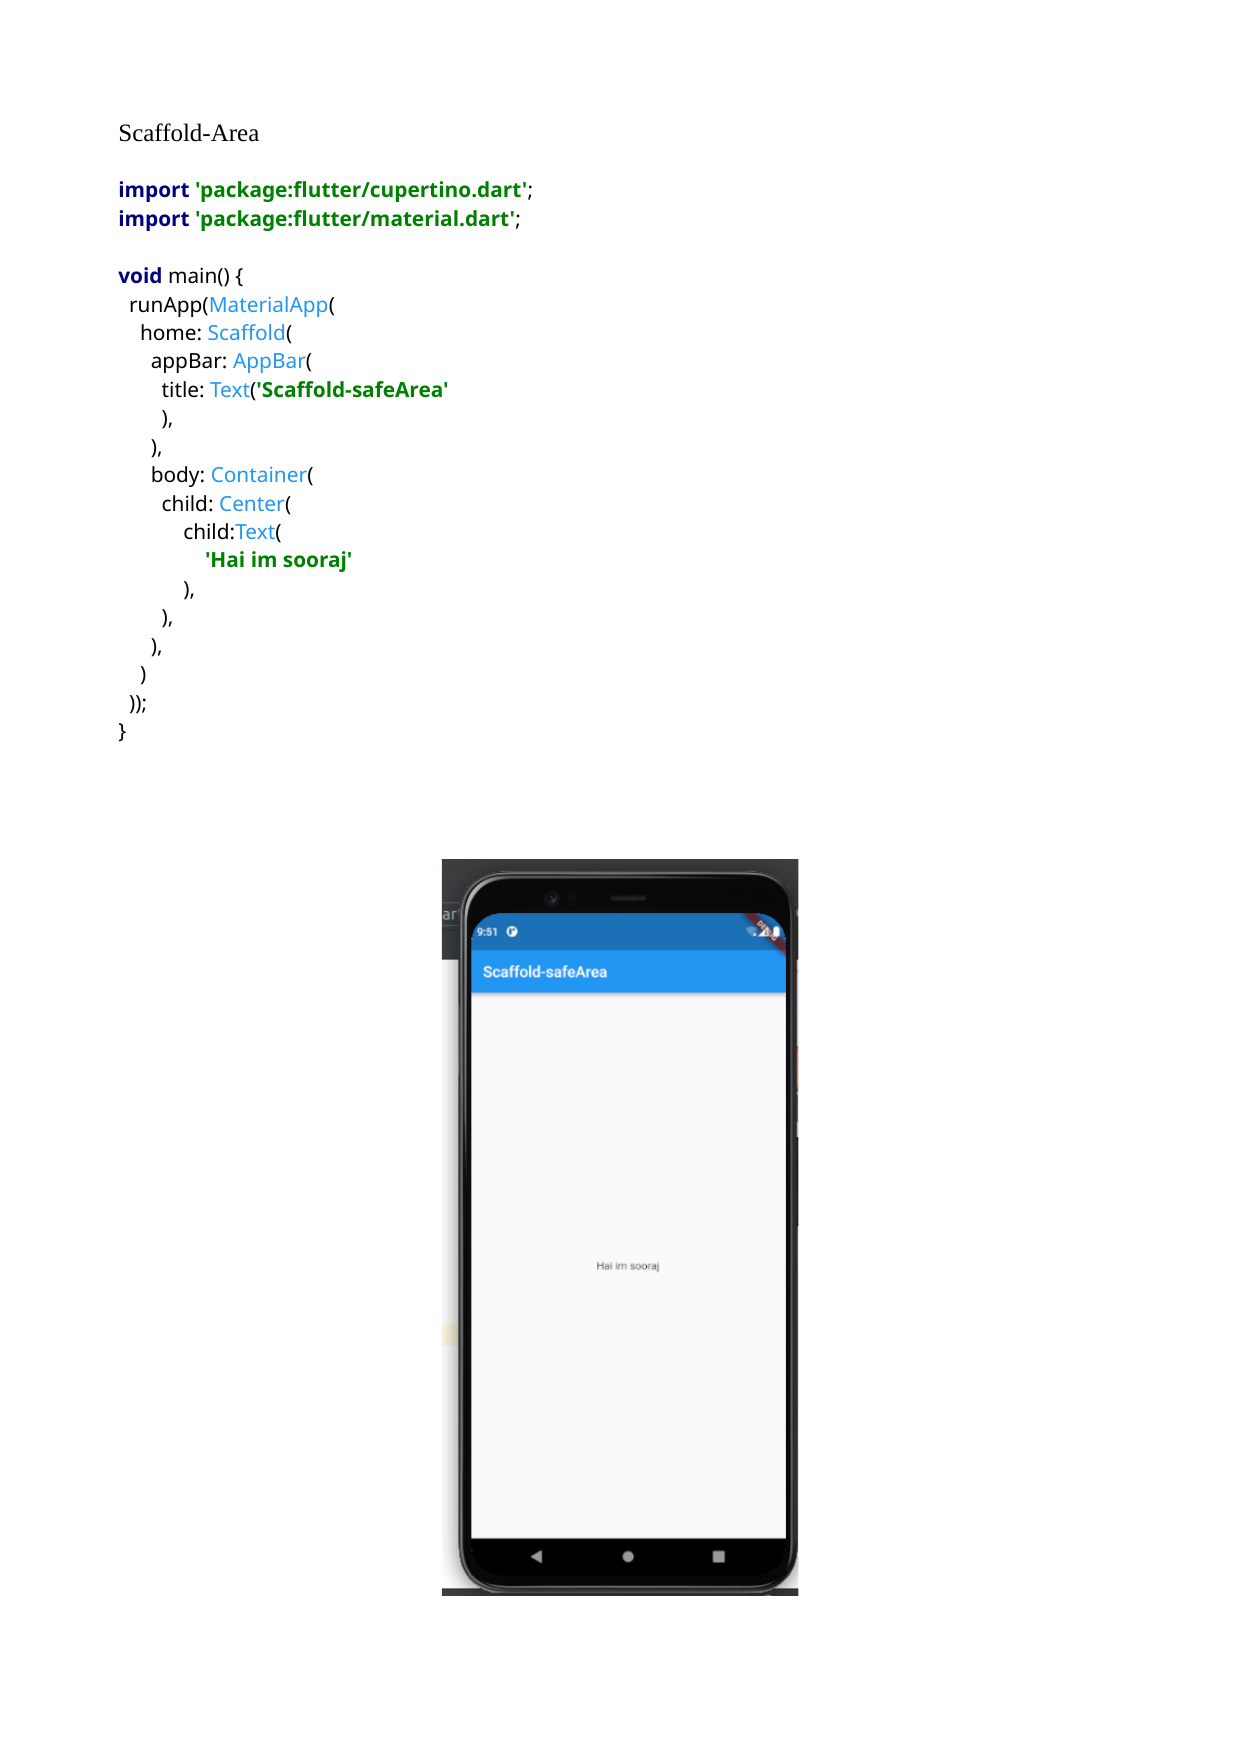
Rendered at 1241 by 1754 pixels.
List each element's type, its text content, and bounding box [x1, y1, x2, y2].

text import 'package:flutter/cupertino.dart'; import 'package:flutter/material.dart'; void main() { runApp(MaterialApp( home: Scaffold( appBar: AppBar( title: Text('Scaffold-safeArea' ), ), body: Container( child: Center( child:Text( 'Hai im sooraj' ), ), ), ) )); } [118, 176, 1122, 802]
text Scaffold-Area [118, 118, 1122, 147]
picture [441, 859, 799, 1596]
